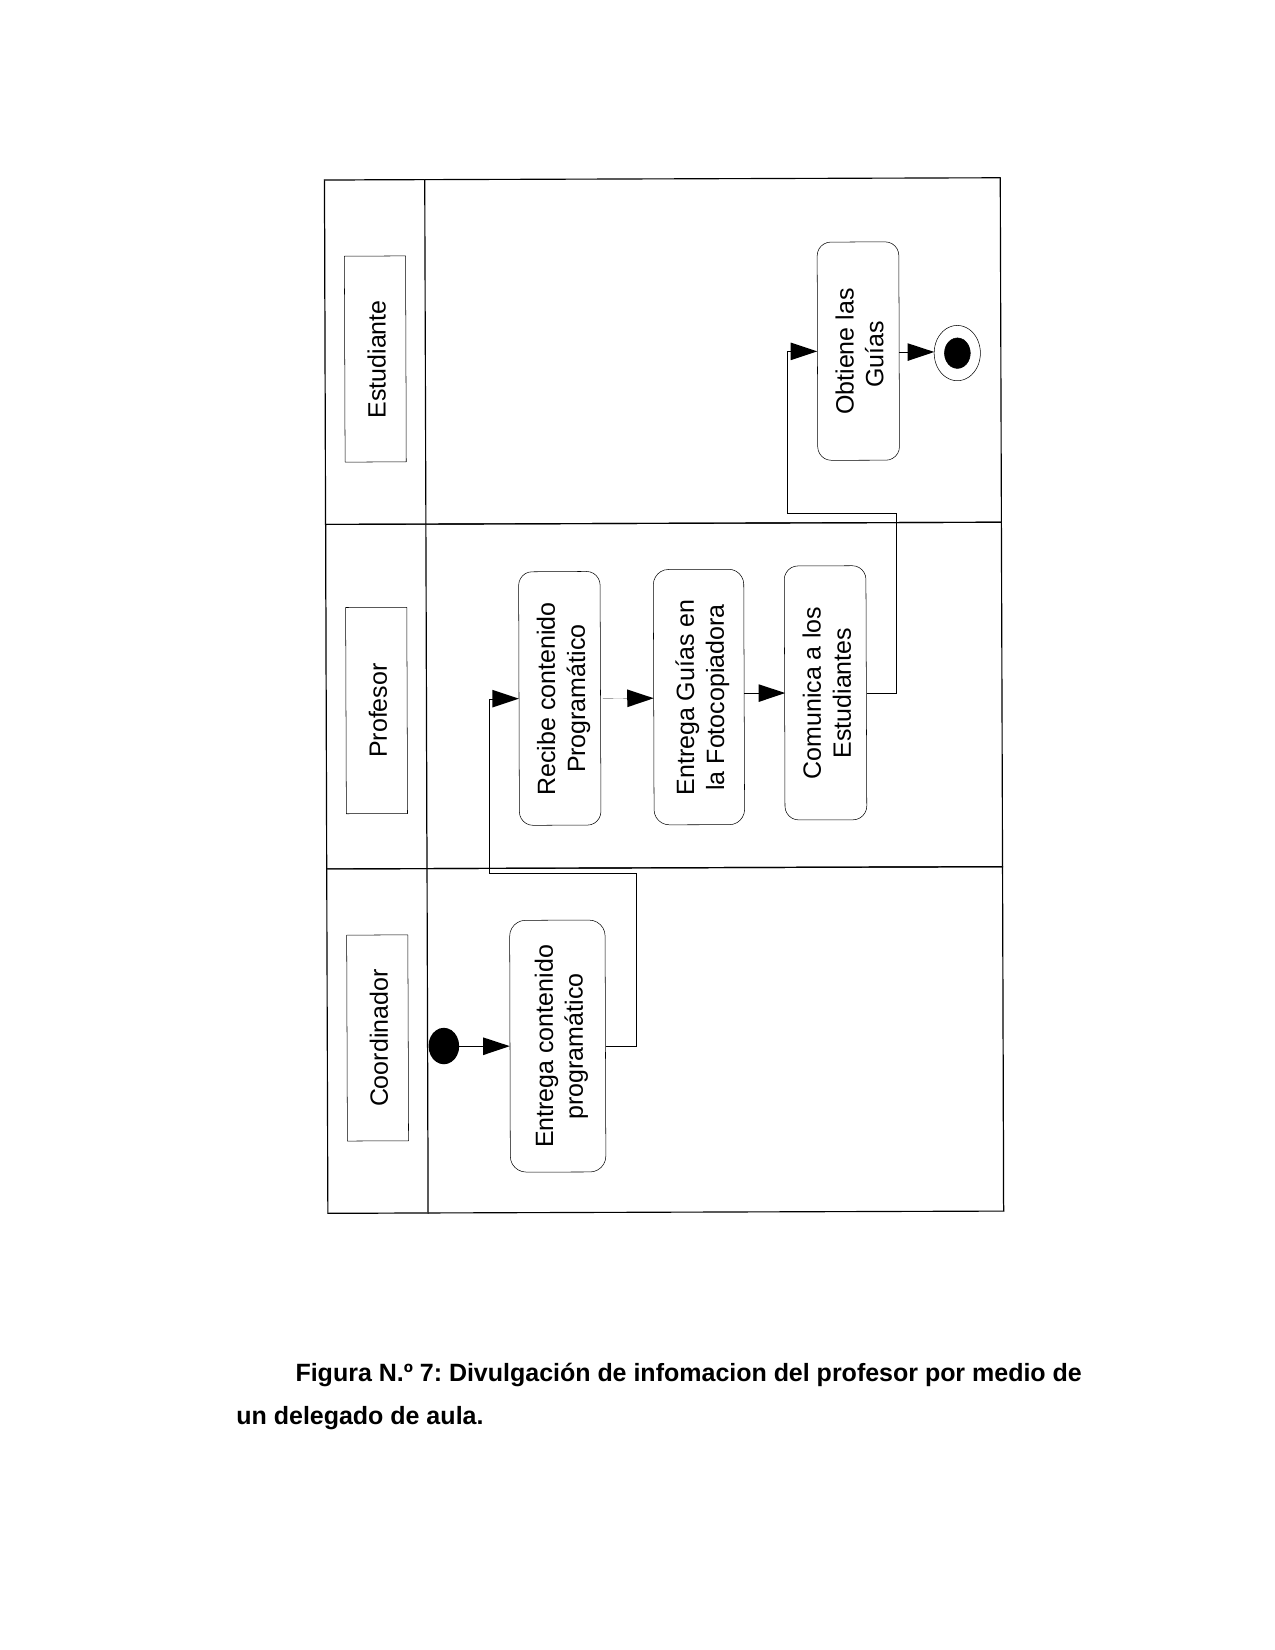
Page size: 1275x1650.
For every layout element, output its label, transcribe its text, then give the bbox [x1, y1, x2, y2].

text Figura N.º 7: Divulgación de infomacion del profesor por medio de un delegado de aula. [236, 1358, 1092, 1430]
